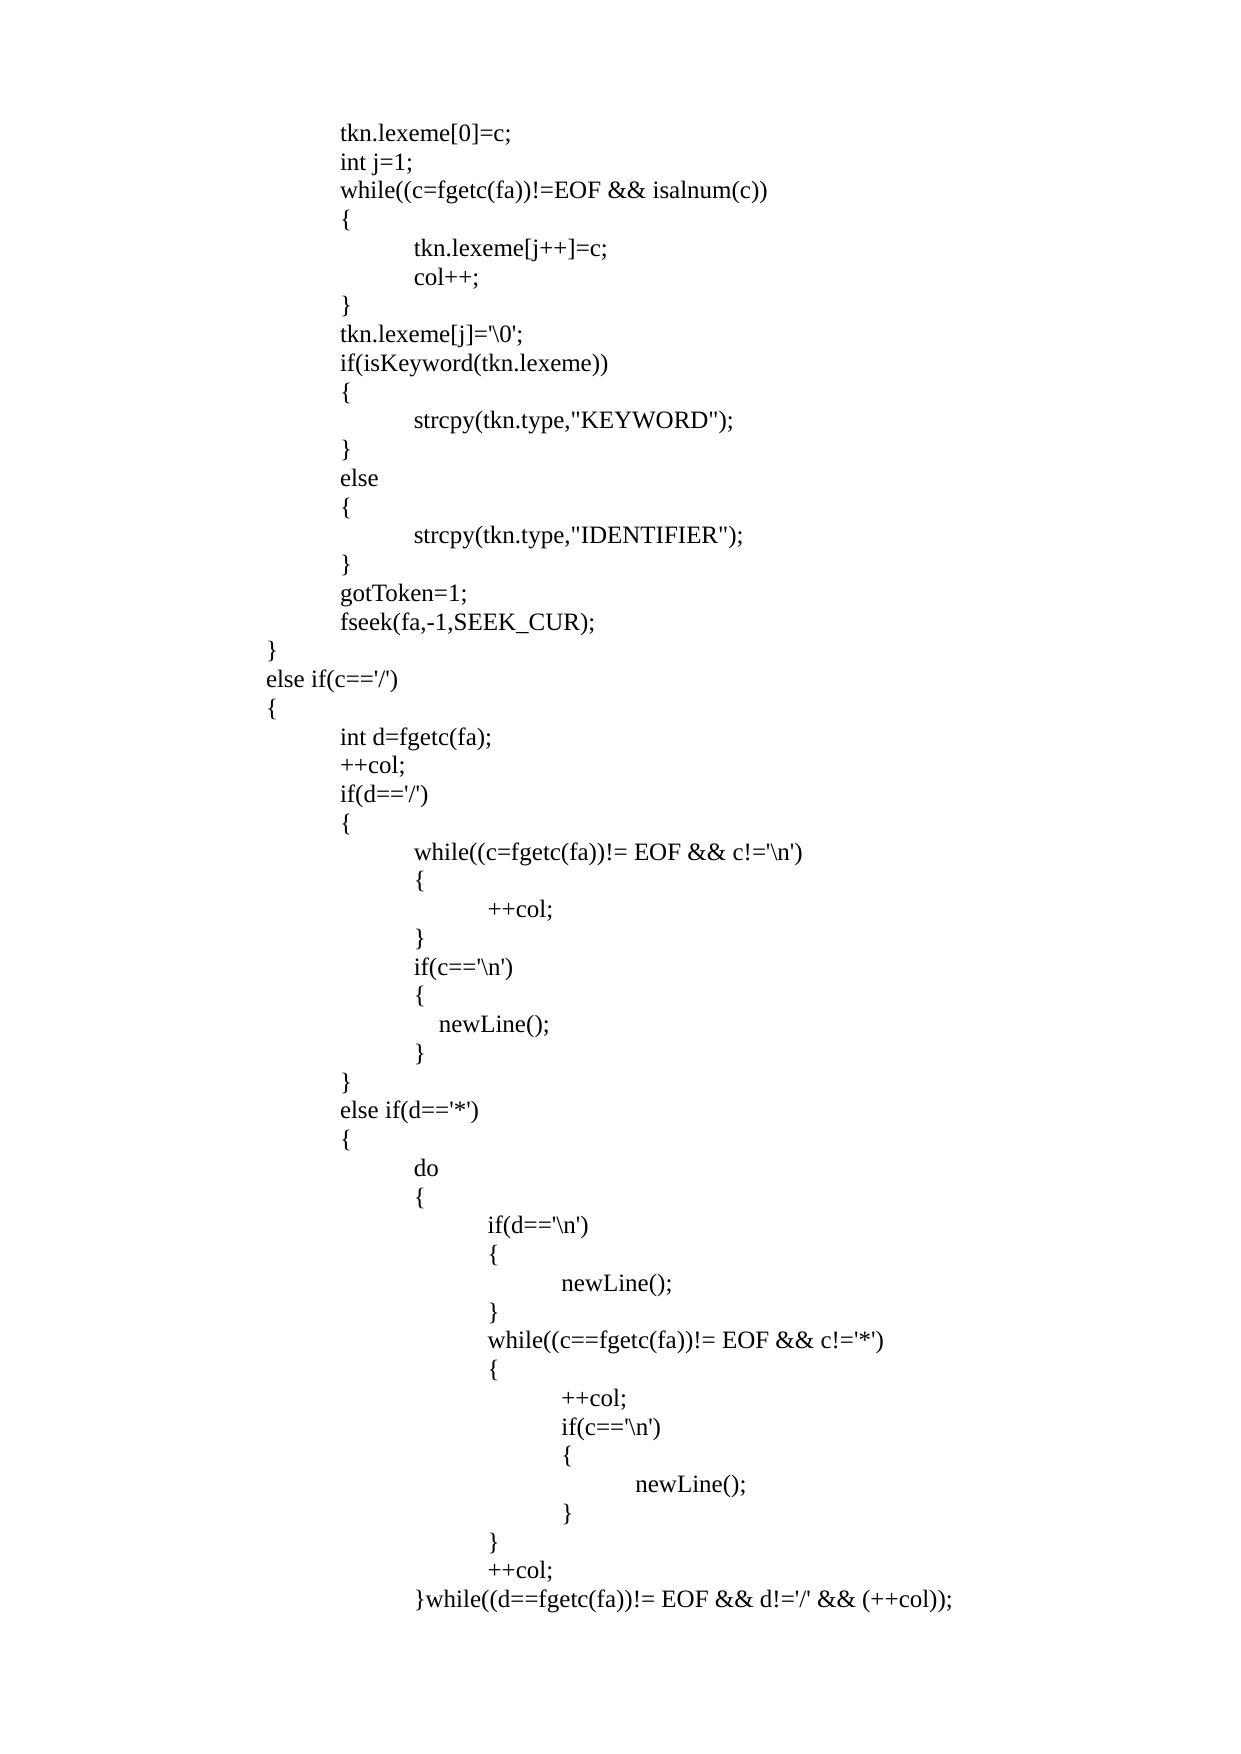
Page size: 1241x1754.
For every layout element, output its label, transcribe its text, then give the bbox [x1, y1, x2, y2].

text tkn.lexeme[0]=c; [118, 118, 1122, 147]
text { [118, 204, 1122, 233]
text newLine(); [118, 1469, 1122, 1498]
text tkn.lexeme[j++]=c; [118, 233, 1122, 262]
text else if(d=='*') [118, 1096, 1122, 1124]
text } [118, 291, 1122, 319]
text newLine(); [118, 1268, 1122, 1297]
text { [118, 1182, 1122, 1211]
text ++col; [118, 894, 1122, 923]
text if(c=='\n') [118, 1412, 1122, 1441]
text } [118, 1297, 1122, 1326]
text { [118, 1239, 1122, 1268]
text tkn.lexeme[j]='\0'; [118, 319, 1122, 348]
text } [118, 923, 1122, 952]
text while((c=fgetc(fa))!=EOF && isalnum(c)) [118, 176, 1122, 204]
text { [118, 377, 1122, 406]
text else [118, 463, 1122, 492]
text } [118, 434, 1122, 463]
text if(d=='\n') [118, 1211, 1122, 1239]
text }while((d==fgetc(fa))!= EOF && d!='/' && (++col)); [118, 1584, 1122, 1613]
text do [118, 1153, 1122, 1182]
text { [118, 1441, 1122, 1469]
text { [118, 981, 1122, 1009]
text ++col; [118, 1556, 1122, 1584]
text } [118, 1527, 1122, 1556]
text } [118, 1038, 1122, 1067]
text int d=fgetc(fa); [118, 722, 1122, 751]
text int j=1; [118, 147, 1122, 176]
text else if(c=='/') [118, 664, 1122, 693]
text fseek(fa,-1,SEEK_CUR); [118, 607, 1122, 636]
text while((c=fgetc(fa))!= EOF && c!='\n') [118, 837, 1122, 866]
text { [118, 808, 1122, 837]
text { [118, 1124, 1122, 1153]
text gotToken=1; [118, 578, 1122, 607]
text } [118, 549, 1122, 578]
text while((c==fgetc(fa))!= EOF && c!='*') [118, 1326, 1122, 1354]
text strcpy(tkn.type,"KEYWORD"); [118, 406, 1122, 434]
text ++col; [118, 1383, 1122, 1412]
text if(d=='/') [118, 779, 1122, 808]
text { [118, 693, 1122, 722]
text if(isKeyword(tkn.lexeme)) [118, 348, 1122, 377]
text ++col; [118, 751, 1122, 779]
text { [118, 1354, 1122, 1383]
text newLine(); [118, 1009, 1122, 1038]
text } [118, 636, 1122, 664]
text } [118, 1498, 1122, 1527]
text { [118, 492, 1122, 521]
text { [118, 866, 1122, 894]
text } [118, 1067, 1122, 1096]
text strcpy(tkn.type,"IDENTIFIER"); [118, 521, 1122, 549]
text if(c=='\n') [118, 952, 1122, 981]
text col++; [118, 262, 1122, 291]
